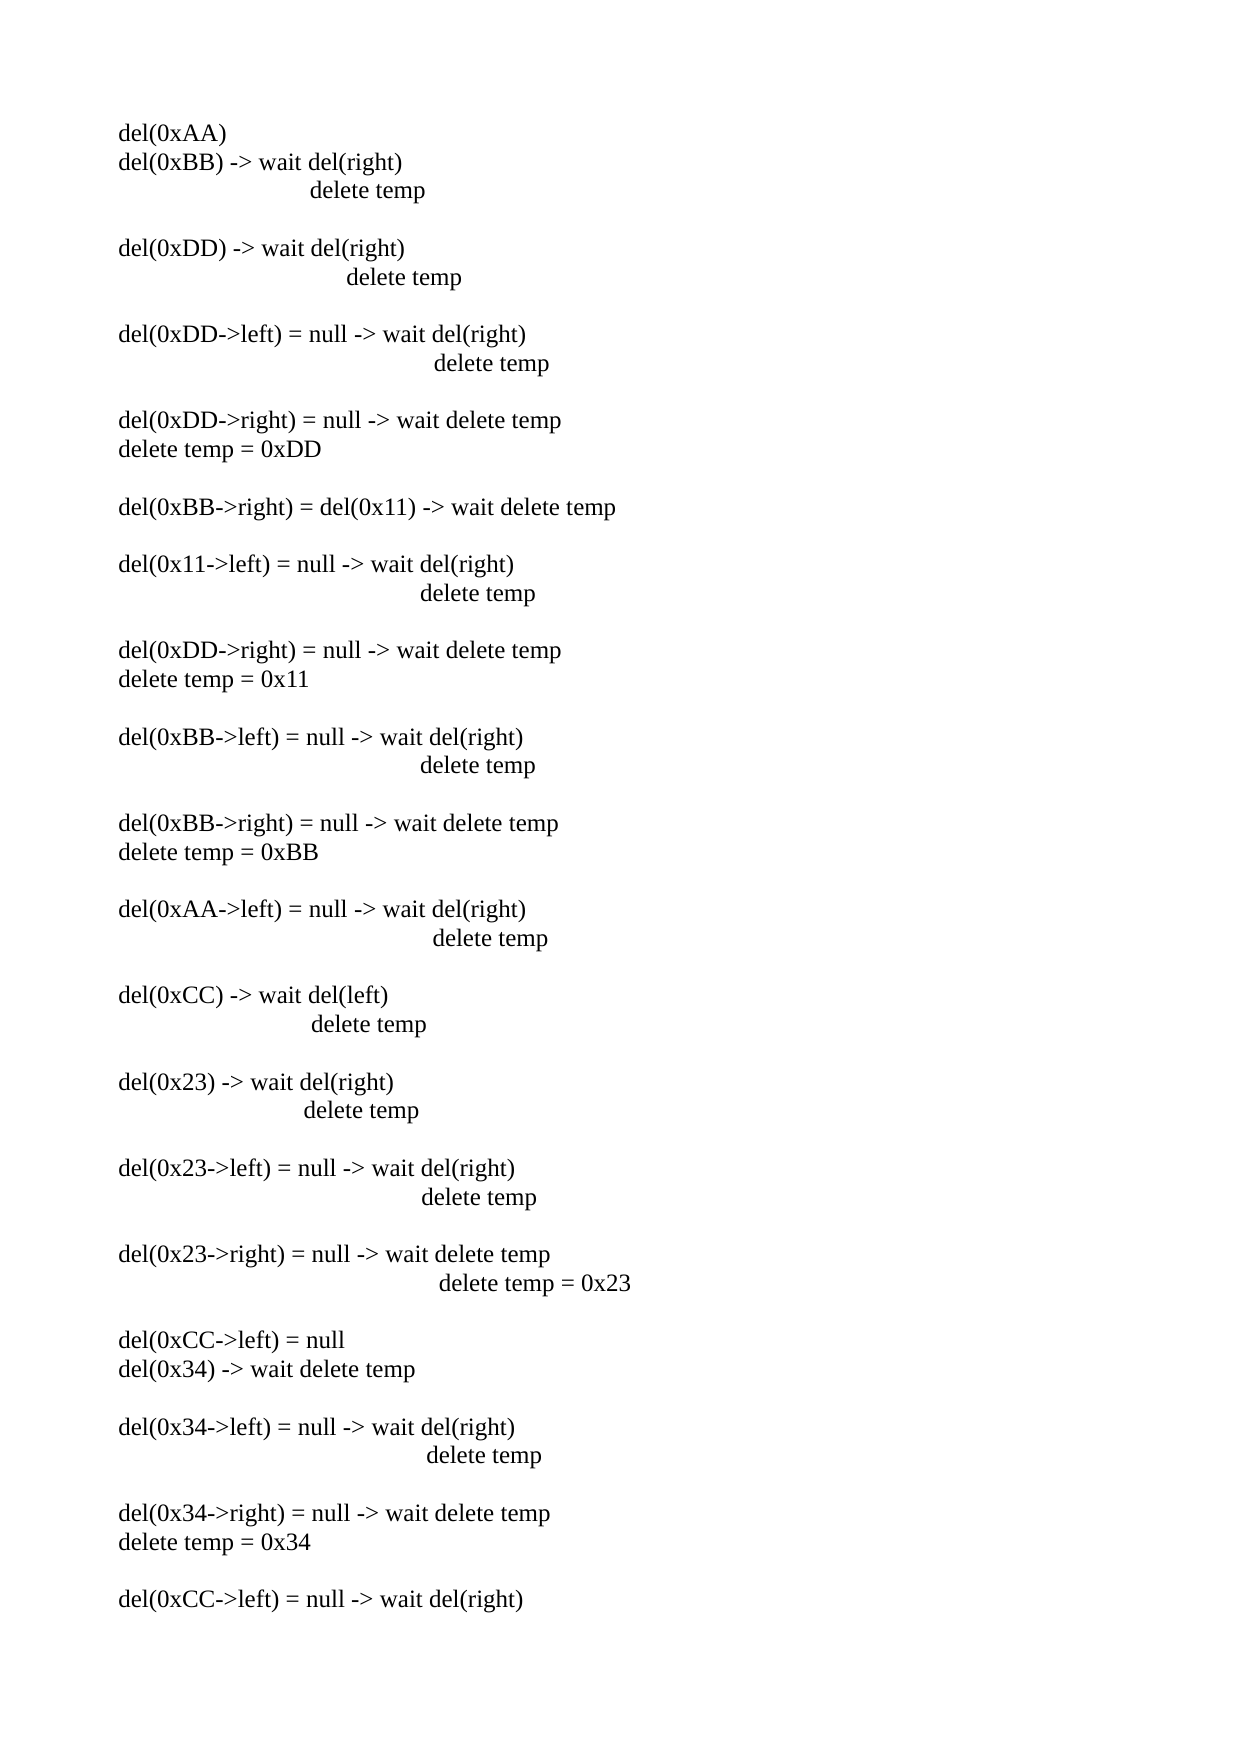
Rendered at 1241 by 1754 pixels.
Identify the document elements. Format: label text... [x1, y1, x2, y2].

text del(0xBB->left) = null -> wait del(right) [118, 722, 1122, 751]
text del(0x34->right) = null -> wait delete temp [118, 1498, 1122, 1527]
text delete temp = 0xDD [118, 434, 1122, 463]
text del(0xAA->left) = null -> wait del(right) [118, 894, 1122, 923]
text del(0xDD) -> wait del(right) [118, 233, 1122, 262]
text del(0x23) -> wait del(right) [118, 1067, 1122, 1096]
text delete temp = 0x11 [118, 664, 1122, 693]
text delete temp [118, 1182, 1122, 1211]
text del(0xCC->left) = null -> wait del(right) [118, 1584, 1122, 1613]
text del(0x11->left) = null -> wait del(right) [118, 549, 1122, 578]
text del(0xBB->right) = del(0x11) -> wait delete temp [118, 492, 1122, 521]
text delete temp [118, 578, 1122, 607]
text delete temp [118, 751, 1122, 779]
text delete temp = 0x34 [118, 1527, 1122, 1556]
text delete temp [118, 348, 1122, 377]
text del(0xCC->left) = null [118, 1326, 1122, 1354]
text del(0xDD->right) = null -> wait delete temp [118, 636, 1122, 664]
text delete temp [118, 176, 1122, 204]
text delete temp = 0x23 [118, 1268, 1122, 1297]
text del(0xDD->right) = null -> wait delete temp [118, 406, 1122, 434]
text del(0xBB->right) = null -> wait delete temp [118, 808, 1122, 837]
text delete temp = 0xBB [118, 837, 1122, 866]
text del(0xAA) [118, 118, 1122, 147]
text delete temp [118, 923, 1122, 952]
text delete temp [118, 1009, 1122, 1038]
text del(0x34->left) = null -> wait del(right) [118, 1412, 1122, 1441]
text delete temp [118, 1441, 1122, 1469]
text del(0xCC) -> wait del(left) [118, 981, 1122, 1009]
text del(0x23->left) = null -> wait del(right) [118, 1153, 1122, 1182]
text delete temp [118, 1096, 1122, 1124]
text del(0x23->right) = null -> wait delete temp [118, 1239, 1122, 1268]
text del(0x34) -> wait delete temp [118, 1354, 1122, 1383]
text delete temp [118, 262, 1122, 291]
text del(0xDD->left) = null -> wait del(right) [118, 319, 1122, 348]
text del(0xBB) -> wait del(right) [118, 147, 1122, 176]
